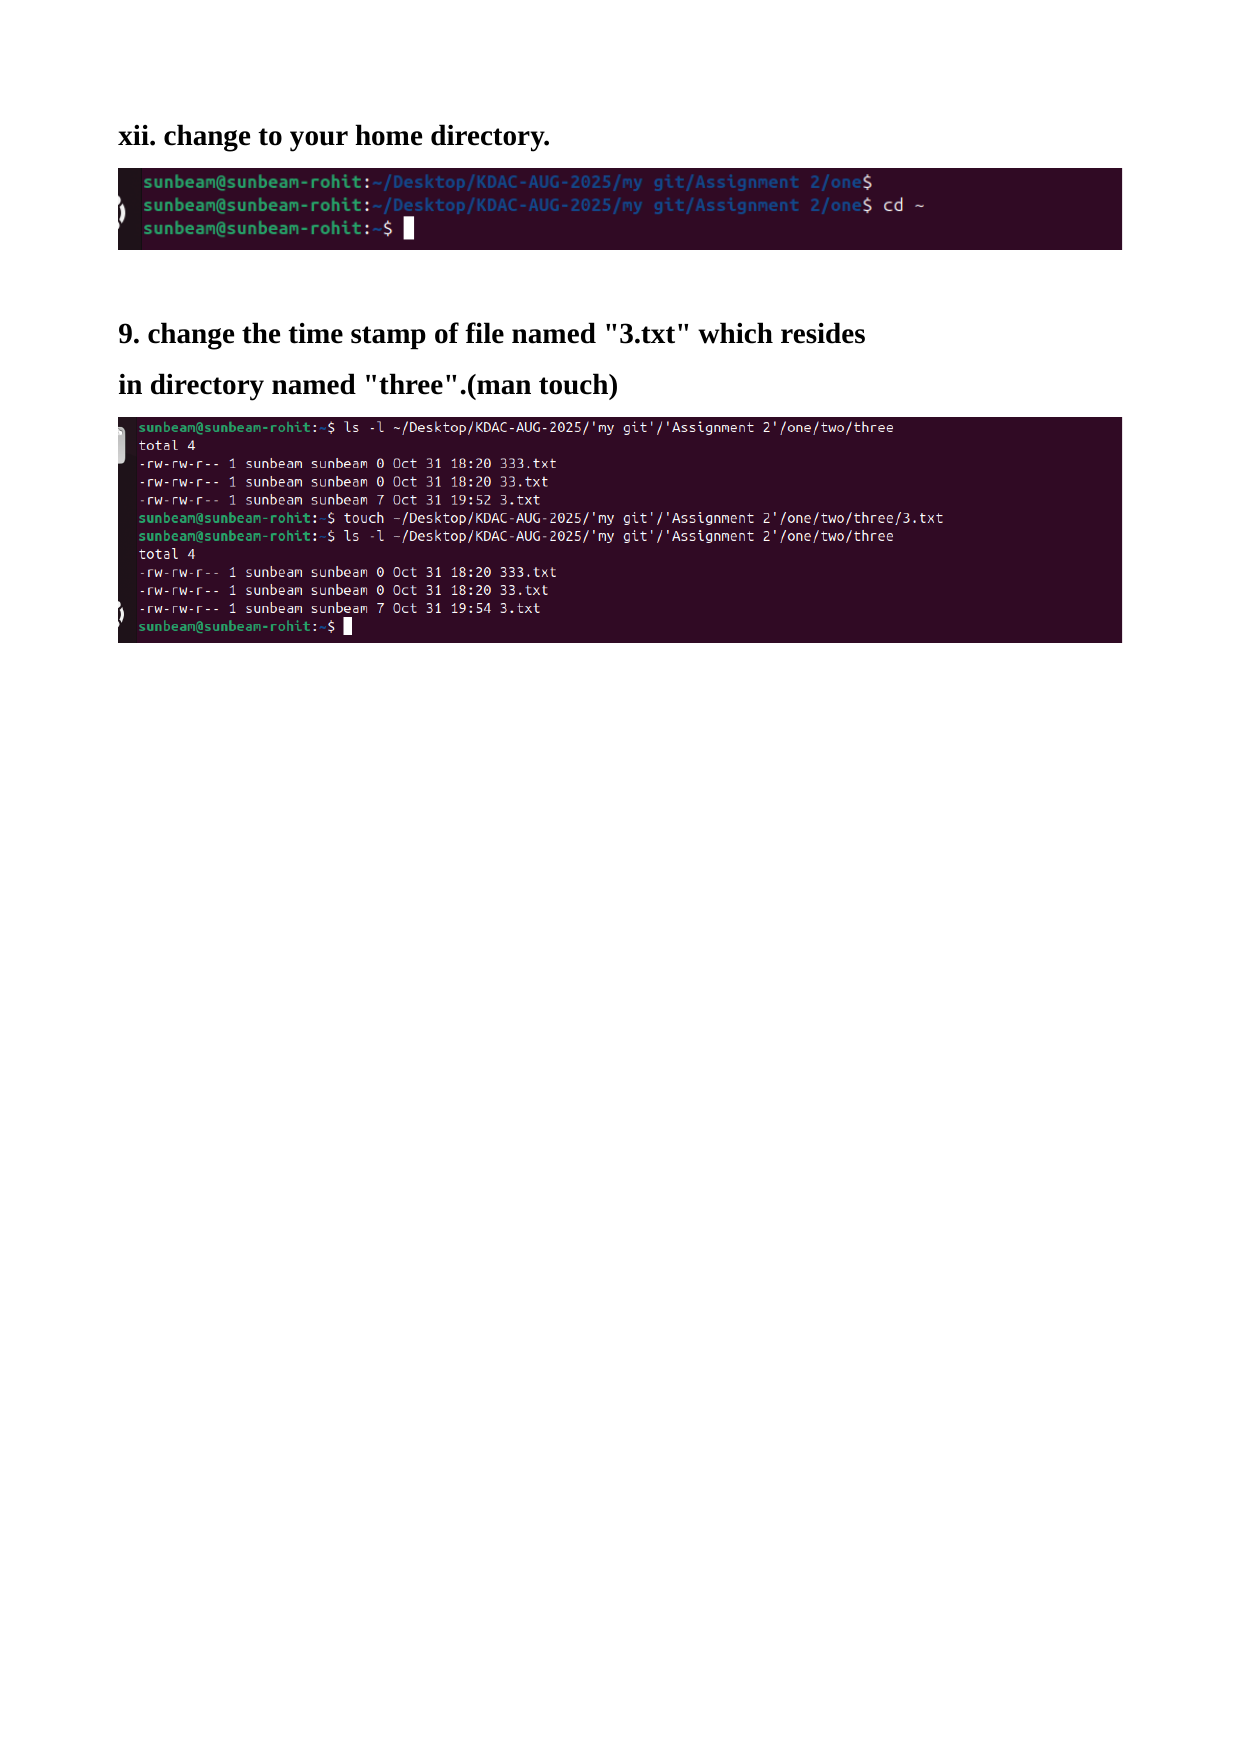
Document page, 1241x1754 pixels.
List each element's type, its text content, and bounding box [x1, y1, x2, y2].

text 9. change the time stamp of file named "3.txt" which resides [118, 317, 1122, 350]
picture [118, 168, 1123, 250]
text xii. change to your home directory. [118, 118, 1122, 152]
picture [118, 417, 1123, 643]
text in directory named "three".(man touch) [118, 367, 1122, 401]
